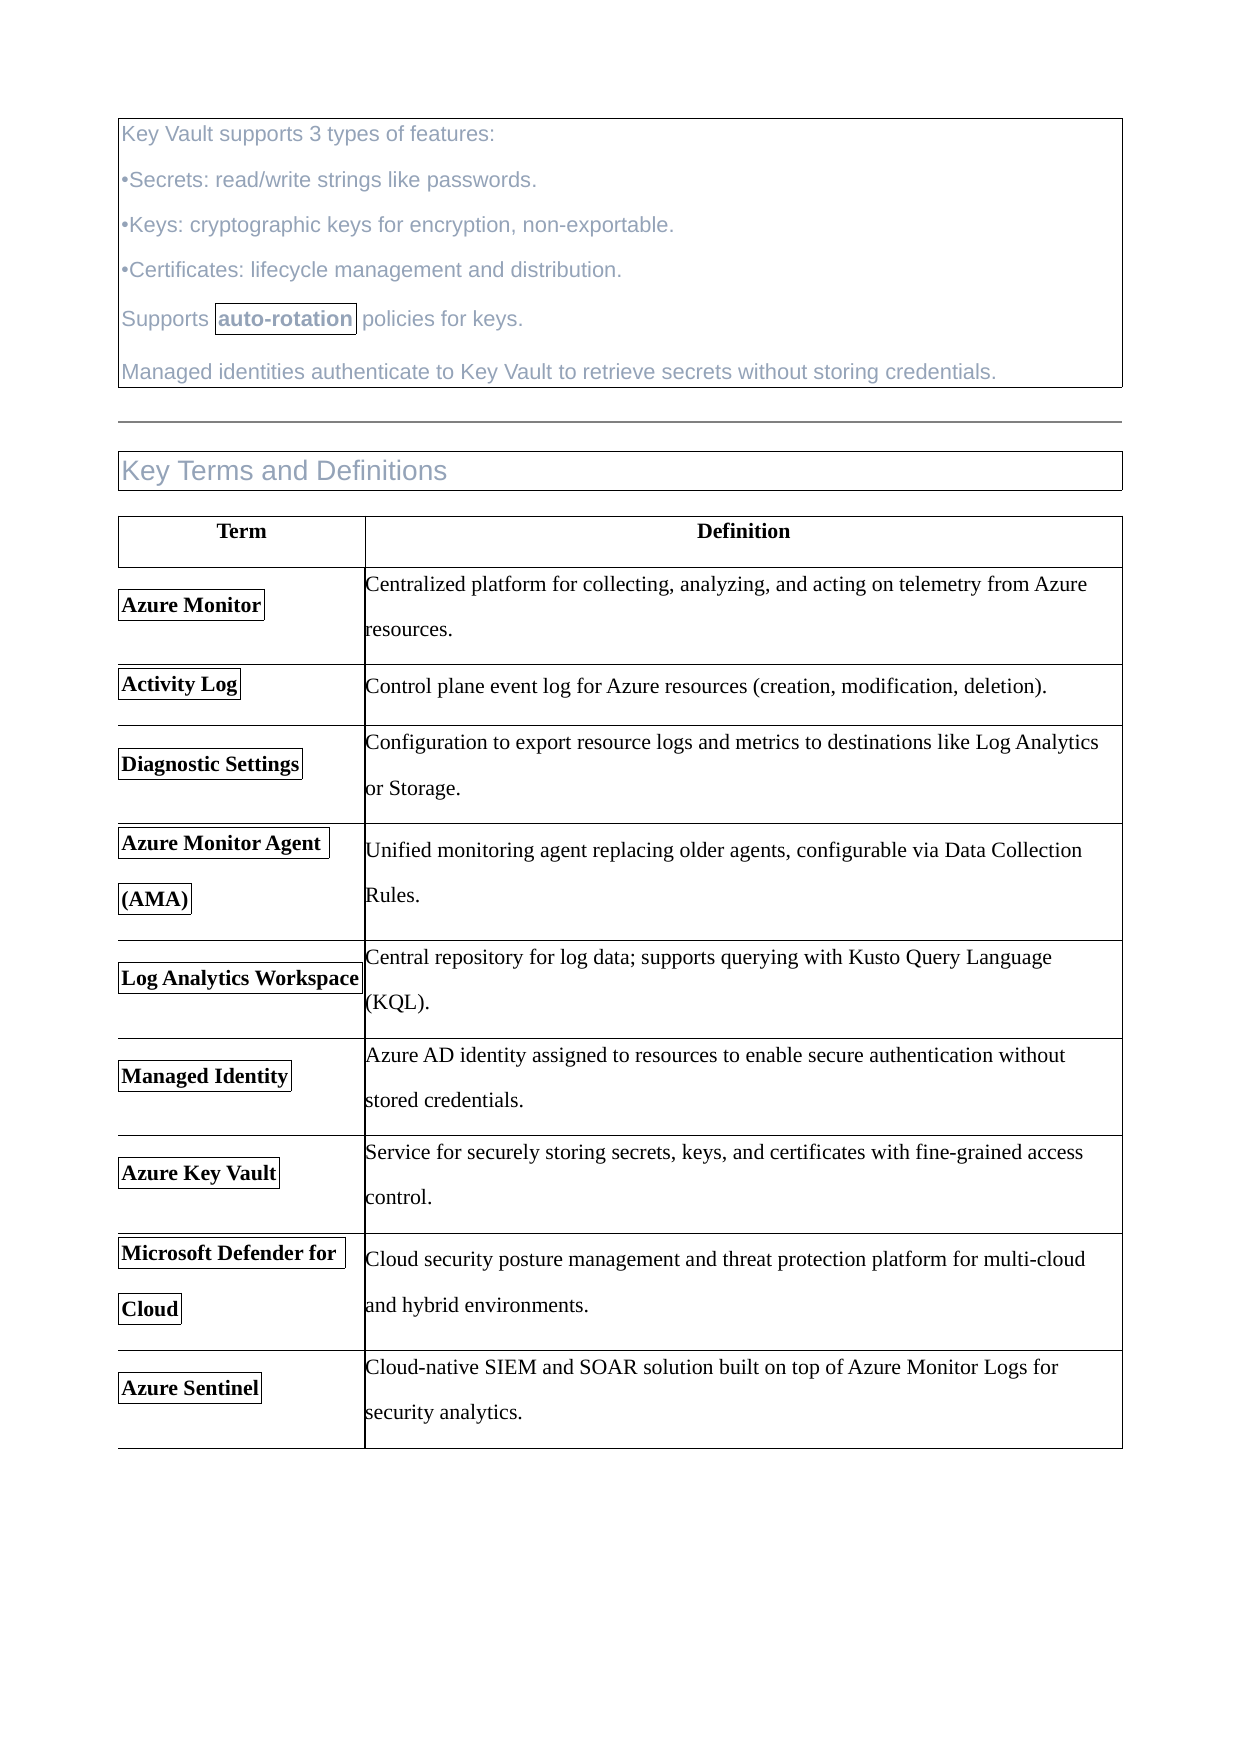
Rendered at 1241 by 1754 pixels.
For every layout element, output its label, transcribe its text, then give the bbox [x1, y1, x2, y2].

table_cell Diagnostic Settings [118, 726, 364, 823]
list Secrets: read/write strings like passwords. [119, 163, 1122, 192]
list Key Vault supports 3 types of features: [119, 119, 1122, 146]
table_header Definition [366, 517, 1122, 567]
list Certificates: lifecycle management and distribution. [119, 254, 1122, 282]
table_cell Control plane event log for Azure resources (creation, modification, deletion). [366, 665, 1122, 725]
table_cell Service for securely storing secrets, keys, and certificates with fine-grained access control. [366, 1136, 1122, 1233]
list Keys: cryptographic keys for encryption, non-exportable. [119, 209, 1122, 237]
list Supports auto-rotation policies for keys. [119, 299, 1122, 334]
subtitle Key Terms and Definitions [119, 452, 1122, 490]
table_cell Azure Monitor Agent (AMA) [118, 824, 364, 940]
table_cell Central repository for log data; supports querying with Kusto Query Language (KQL). [366, 941, 1122, 1038]
table_cell Log Analytics Workspace [118, 941, 364, 1038]
table_cell Unified monitoring agent replacing older agents, configurable via Data Collection Rules. [366, 824, 1122, 940]
table_cell Microsoft Defender for Cloud [118, 1234, 364, 1350]
table_cell Cloud-native SIEM and SOAR solution built on top of Azure Monitor Logs for security analytics. [366, 1351, 1122, 1447]
table_cell Cloud security posture management and threat protection platform for multi-cloud and hybrid environments. [366, 1234, 1122, 1350]
table_cell Azure Key Vault [118, 1136, 364, 1233]
table_cell Activity Log [118, 665, 364, 725]
list Managed identities authenticate to Key Vault to retrieve secrets without storing credentials. [119, 356, 1122, 387]
table_cell Configuration to export resource logs and metrics to destinations like Log Analytics or Storage. [366, 726, 1122, 823]
table_cell Centralized platform for collecting, analyzing, and acting on telemetry from Azure resources. [366, 568, 1122, 664]
table_cell Azure AD identity assigned to resources to enable secure authentication without stored credentials. [366, 1039, 1122, 1135]
table_cell Azure Sentinel [118, 1351, 364, 1447]
table_header Term [119, 517, 365, 567]
table_cell Managed Identity [118, 1039, 364, 1135]
table_cell Azure Monitor [118, 568, 364, 664]
